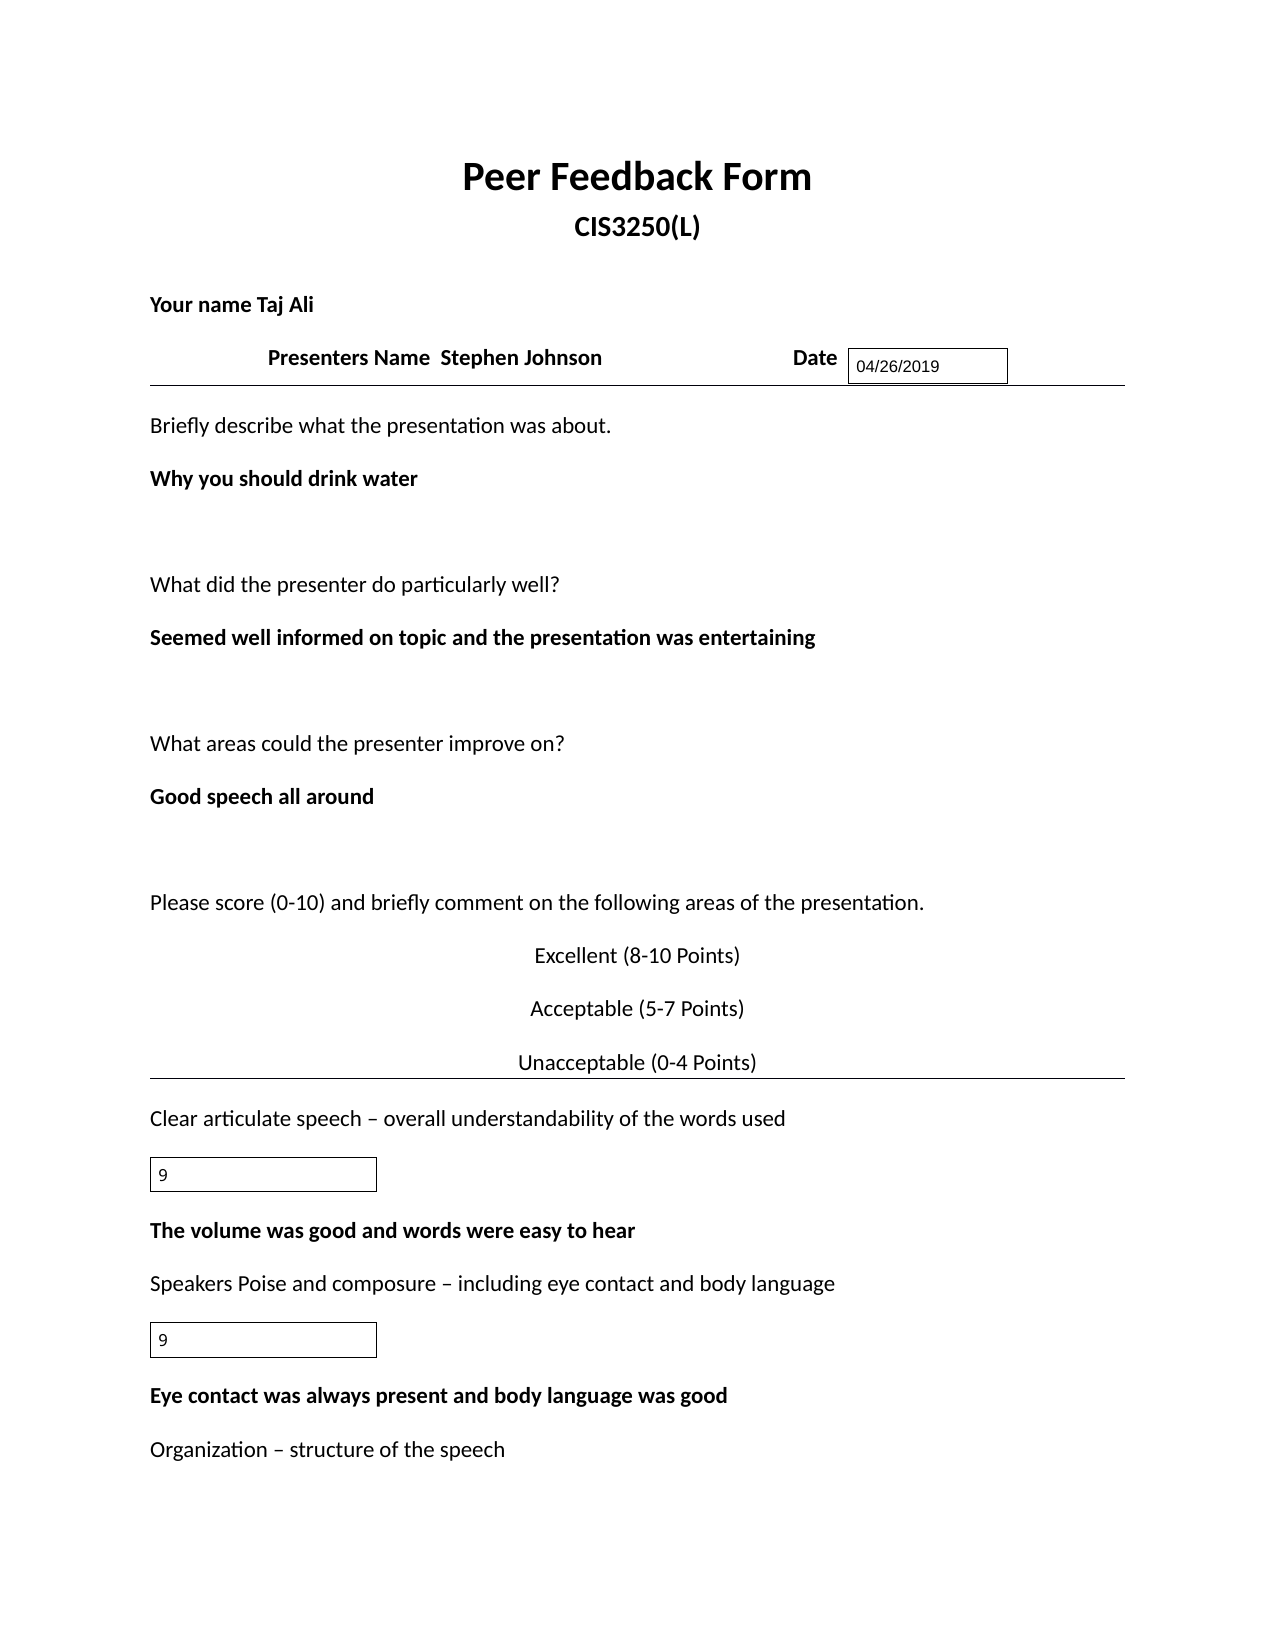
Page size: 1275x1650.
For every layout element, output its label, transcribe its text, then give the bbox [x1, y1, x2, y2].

text Why you should drink water [150, 464, 1125, 492]
text Please score (0-10) and briefly comment on the following areas of the presentation. [150, 888, 1125, 917]
text Organization – structure of the speech [150, 1435, 1125, 1463]
text What did the presenter do particularly well? [150, 570, 1125, 598]
text Briefly describe what the presentation was about. [150, 411, 1125, 439]
text CIS3250(L) [150, 208, 1125, 244]
text Your name Taj Ali [150, 290, 1125, 318]
text Clear articulate speech – overall understandability of the words used [150, 1104, 1125, 1132]
text The volume was good and words were easy to hear [150, 1216, 1125, 1244]
text Good speech all around [150, 782, 1125, 811]
text Excellent (8-10 Points) [150, 942, 1125, 969]
text Acceptable (5-7 Points) [150, 994, 1125, 1023]
text Peer Feedback Form [150, 150, 1125, 201]
text Seemed well informed on topic and the presentation was entertaining [150, 623, 1125, 651]
text Speakers Poise and composure – including eye contact and body language [150, 1269, 1125, 1297]
text Presenters Name Stephen Johnson Date [150, 343, 1125, 385]
text Eye contact was always present and body language was good [150, 1382, 1125, 1410]
text Unacceptable (0-4 Points) [150, 1048, 1125, 1078]
text What areas could the presenter improve on? [150, 729, 1125, 757]
